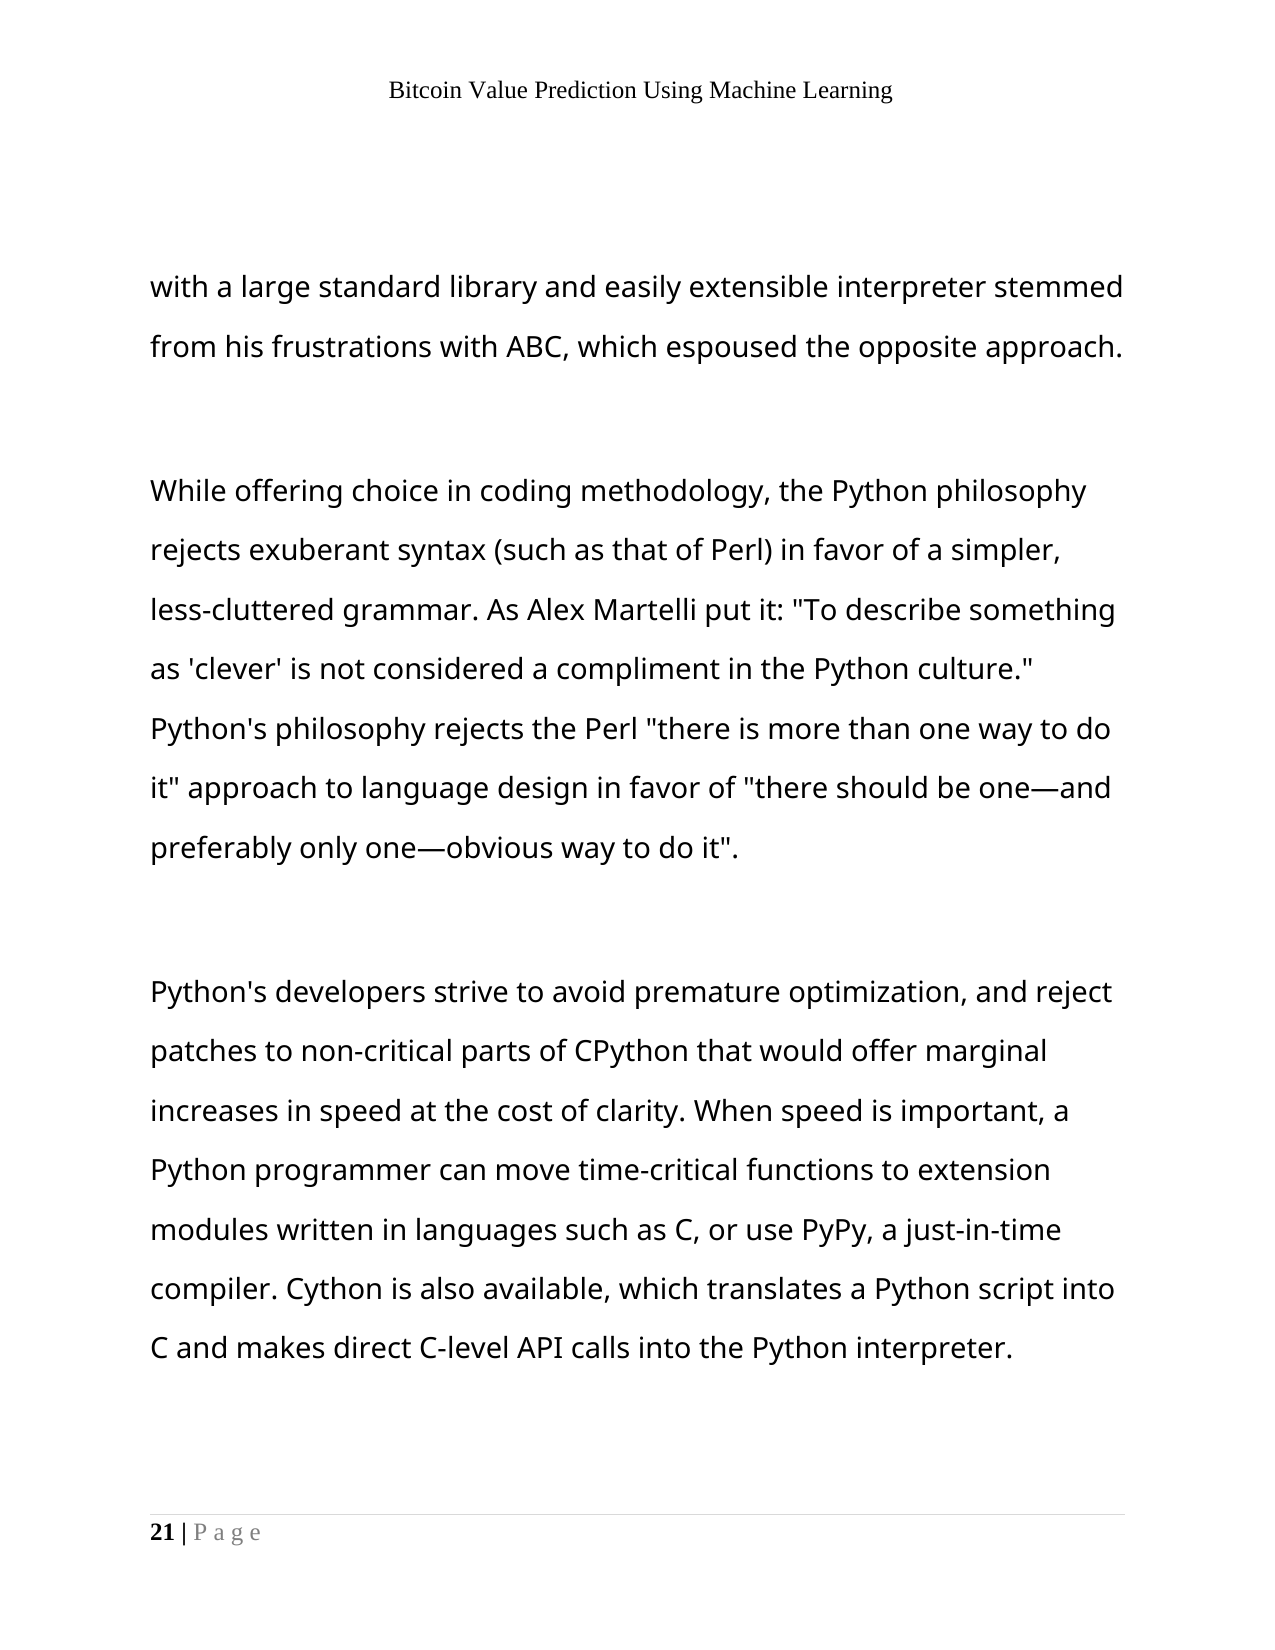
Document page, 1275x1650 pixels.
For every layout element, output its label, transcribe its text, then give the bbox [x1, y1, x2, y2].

text Python's developers strive to avoid premature optimization, and reject patches to non-critical parts of CPython that would offer marginal increases in speed at the cost of clarity. When speed is important, a Python programmer can move time-critical functions to extension modules written in languages such as C, or use PyPy, a just-in-time compiler. Cython is also available, which translates a Python script into C and makes direct C-level API calls into the Python interpreter. [150, 971, 1125, 1367]
text with a large standard library and easily extensible interpreter stemmed from his frustrations with ABC, which espoused the opposite approach. [150, 267, 1125, 366]
text While offering choice in coding methodology, the Python philosophy rejects exuberant syntax (such as that of Perl) in favor of a simpler, less-cluttered grammar. As Alex Martelli put it: "To describe something as 'clever' is not considered a compliment in the Python culture." Python's philosophy rejects the Perl "there is more than one way to do it" approach to language design in favor of "there should be one—and preferably only one—obvious way to do it". [150, 470, 1125, 867]
